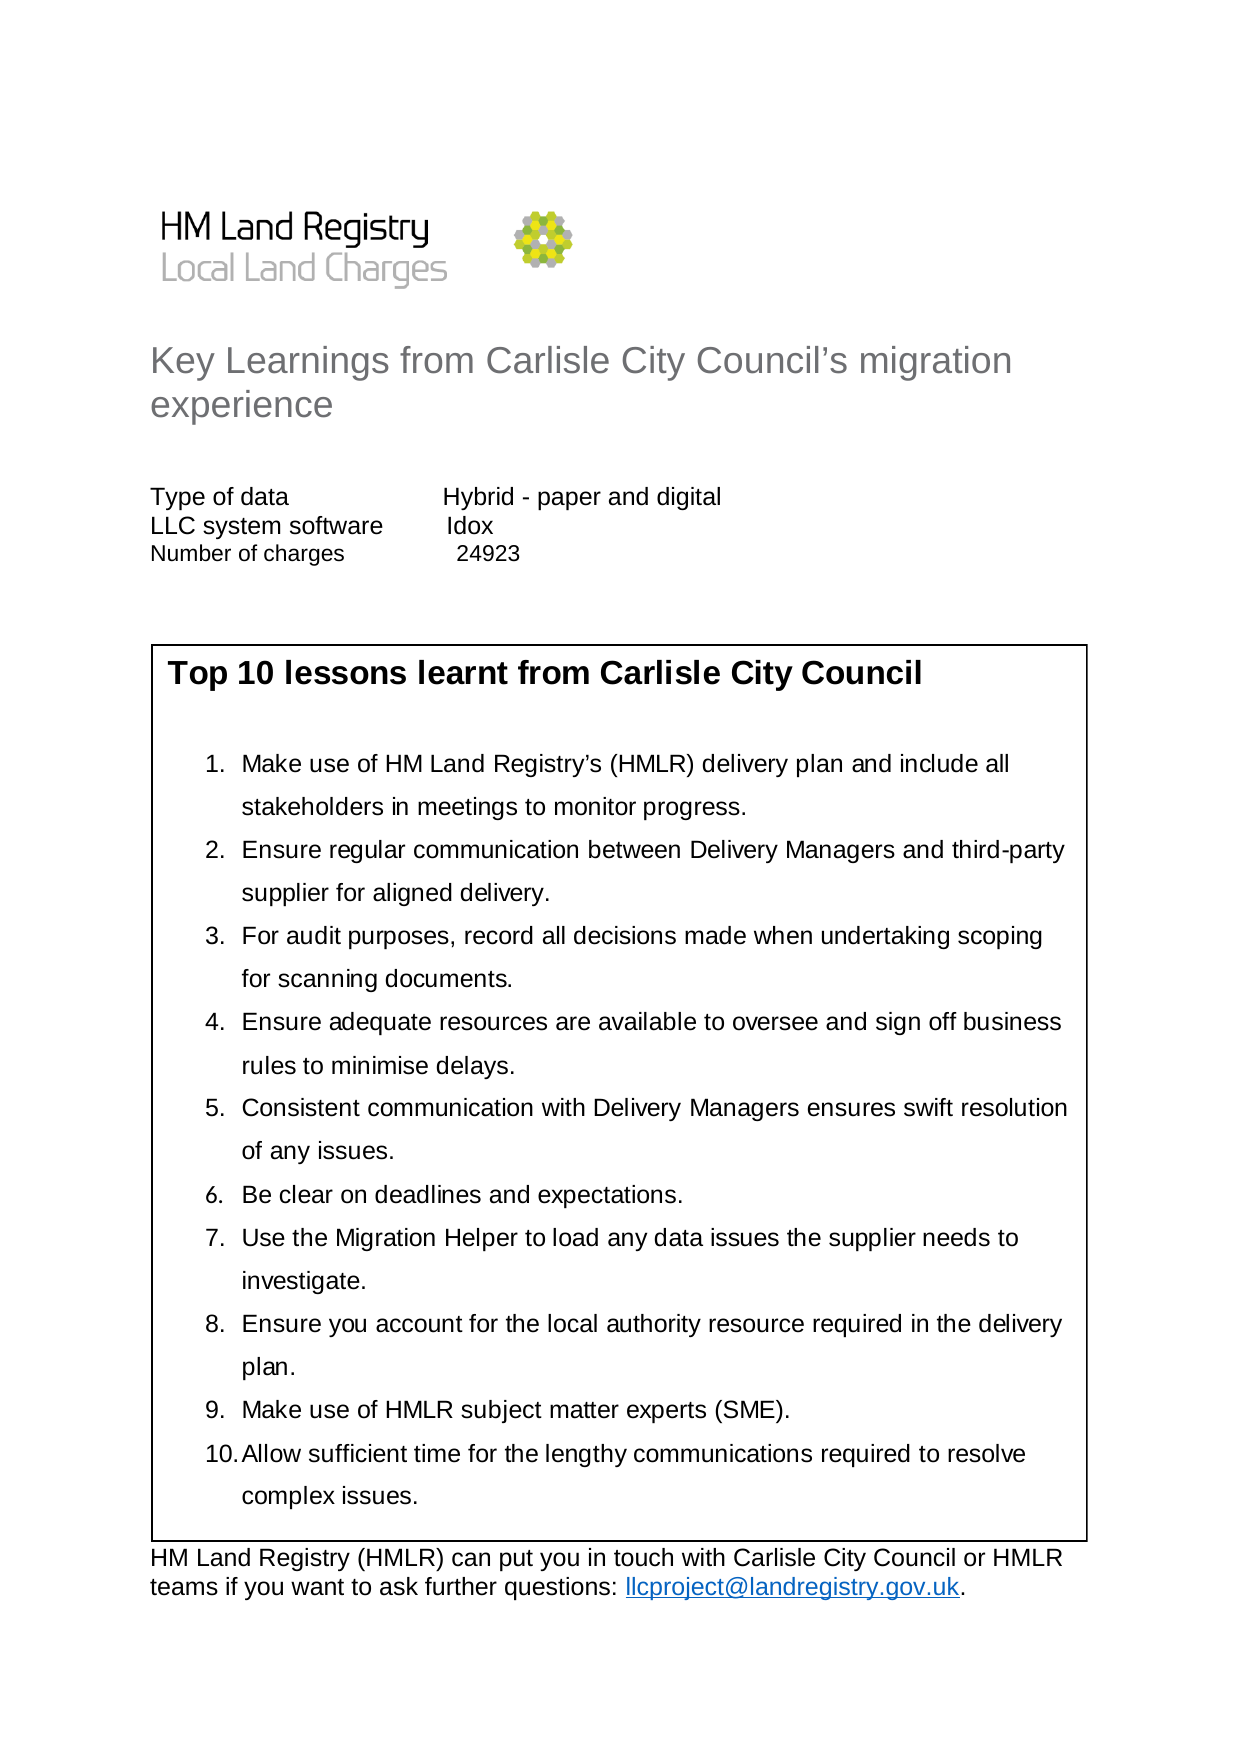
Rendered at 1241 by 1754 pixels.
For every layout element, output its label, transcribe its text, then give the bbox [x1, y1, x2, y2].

text Number of charges 24923 [150, 540, 1090, 566]
text Key Learnings from Carlisle City Council’s migration experience [150, 339, 1090, 425]
text Type of data Hybrid - paper and digital [150, 482, 1090, 511]
text HM Land Registry (HMLR) can put you in touch with Carlisle City Council or HMLR teams if you want to ask further questions: llcproject@landregistry.gov.uk. [150, 652, 1090, 1601]
text LLC system software Idox [150, 511, 1090, 540]
